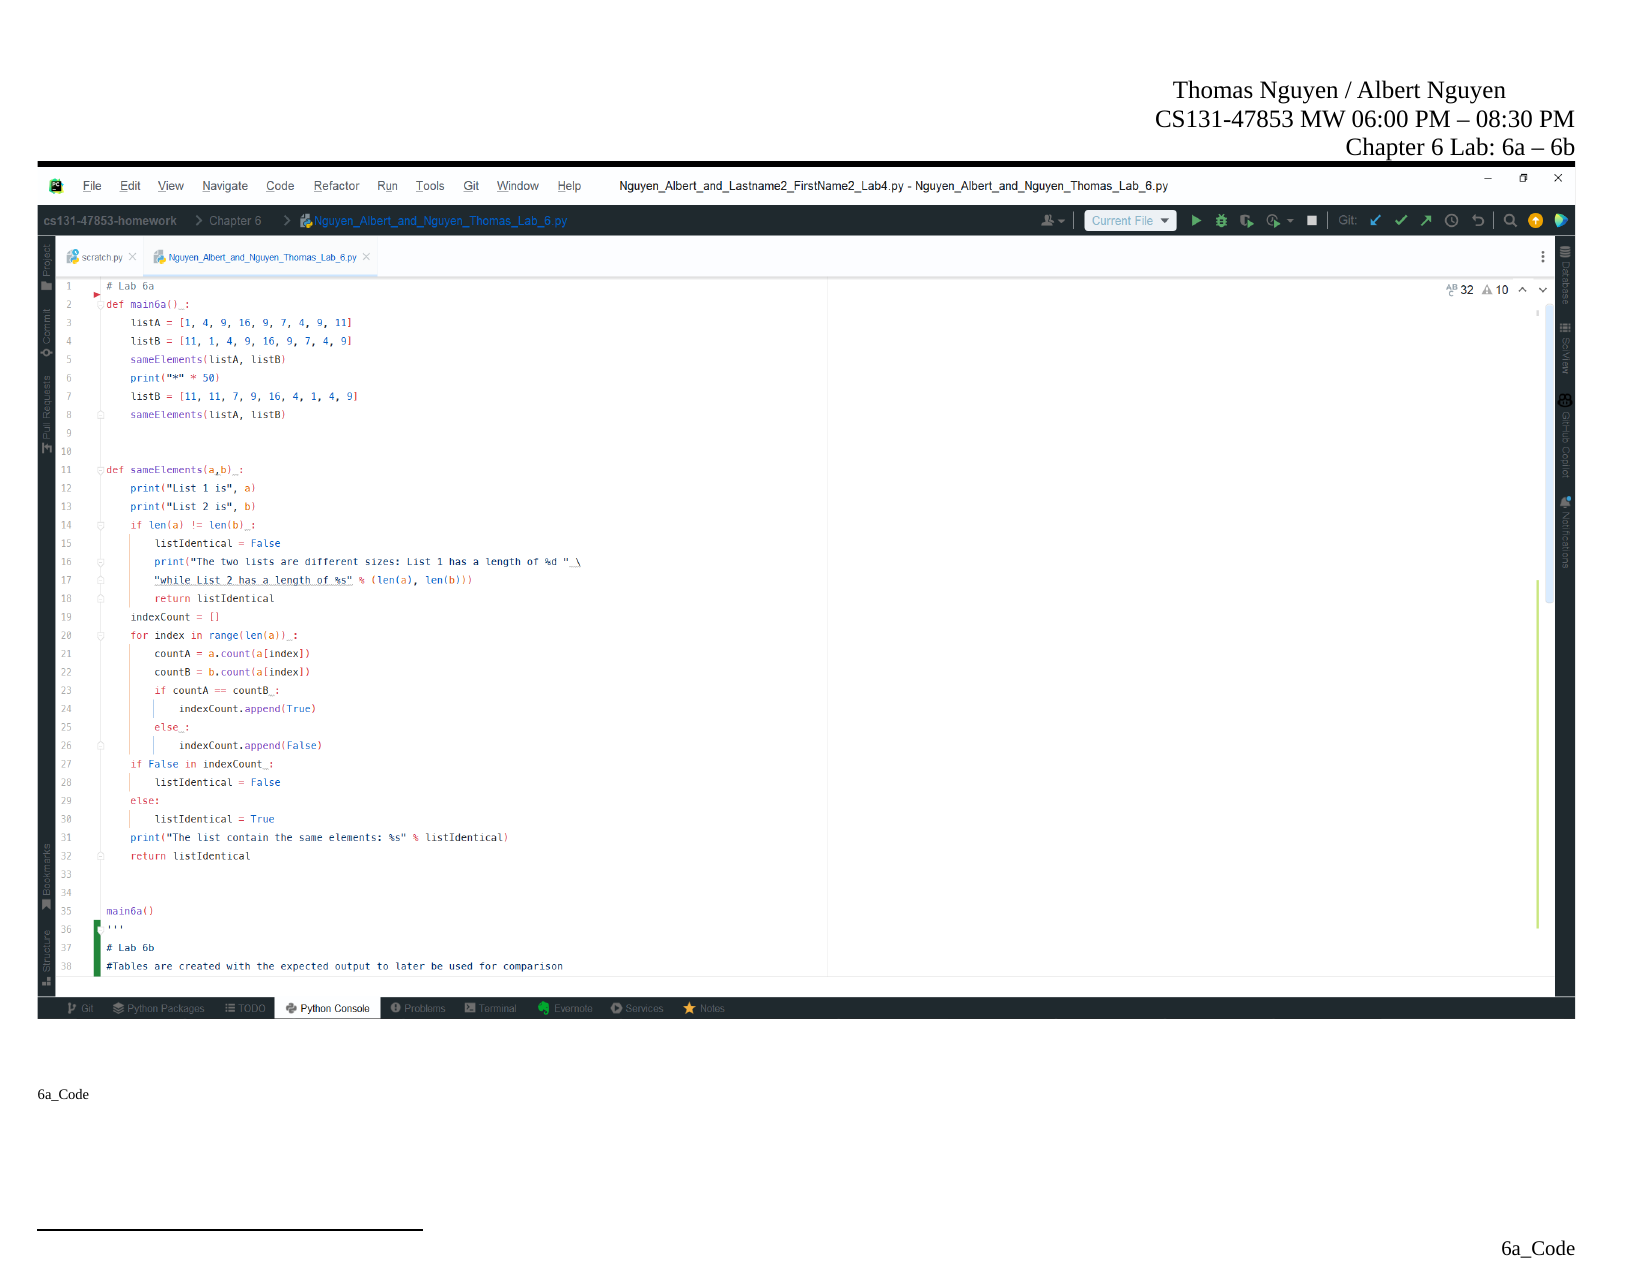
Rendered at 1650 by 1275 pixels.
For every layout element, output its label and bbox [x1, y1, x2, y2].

picture [37, 161, 1575, 997]
